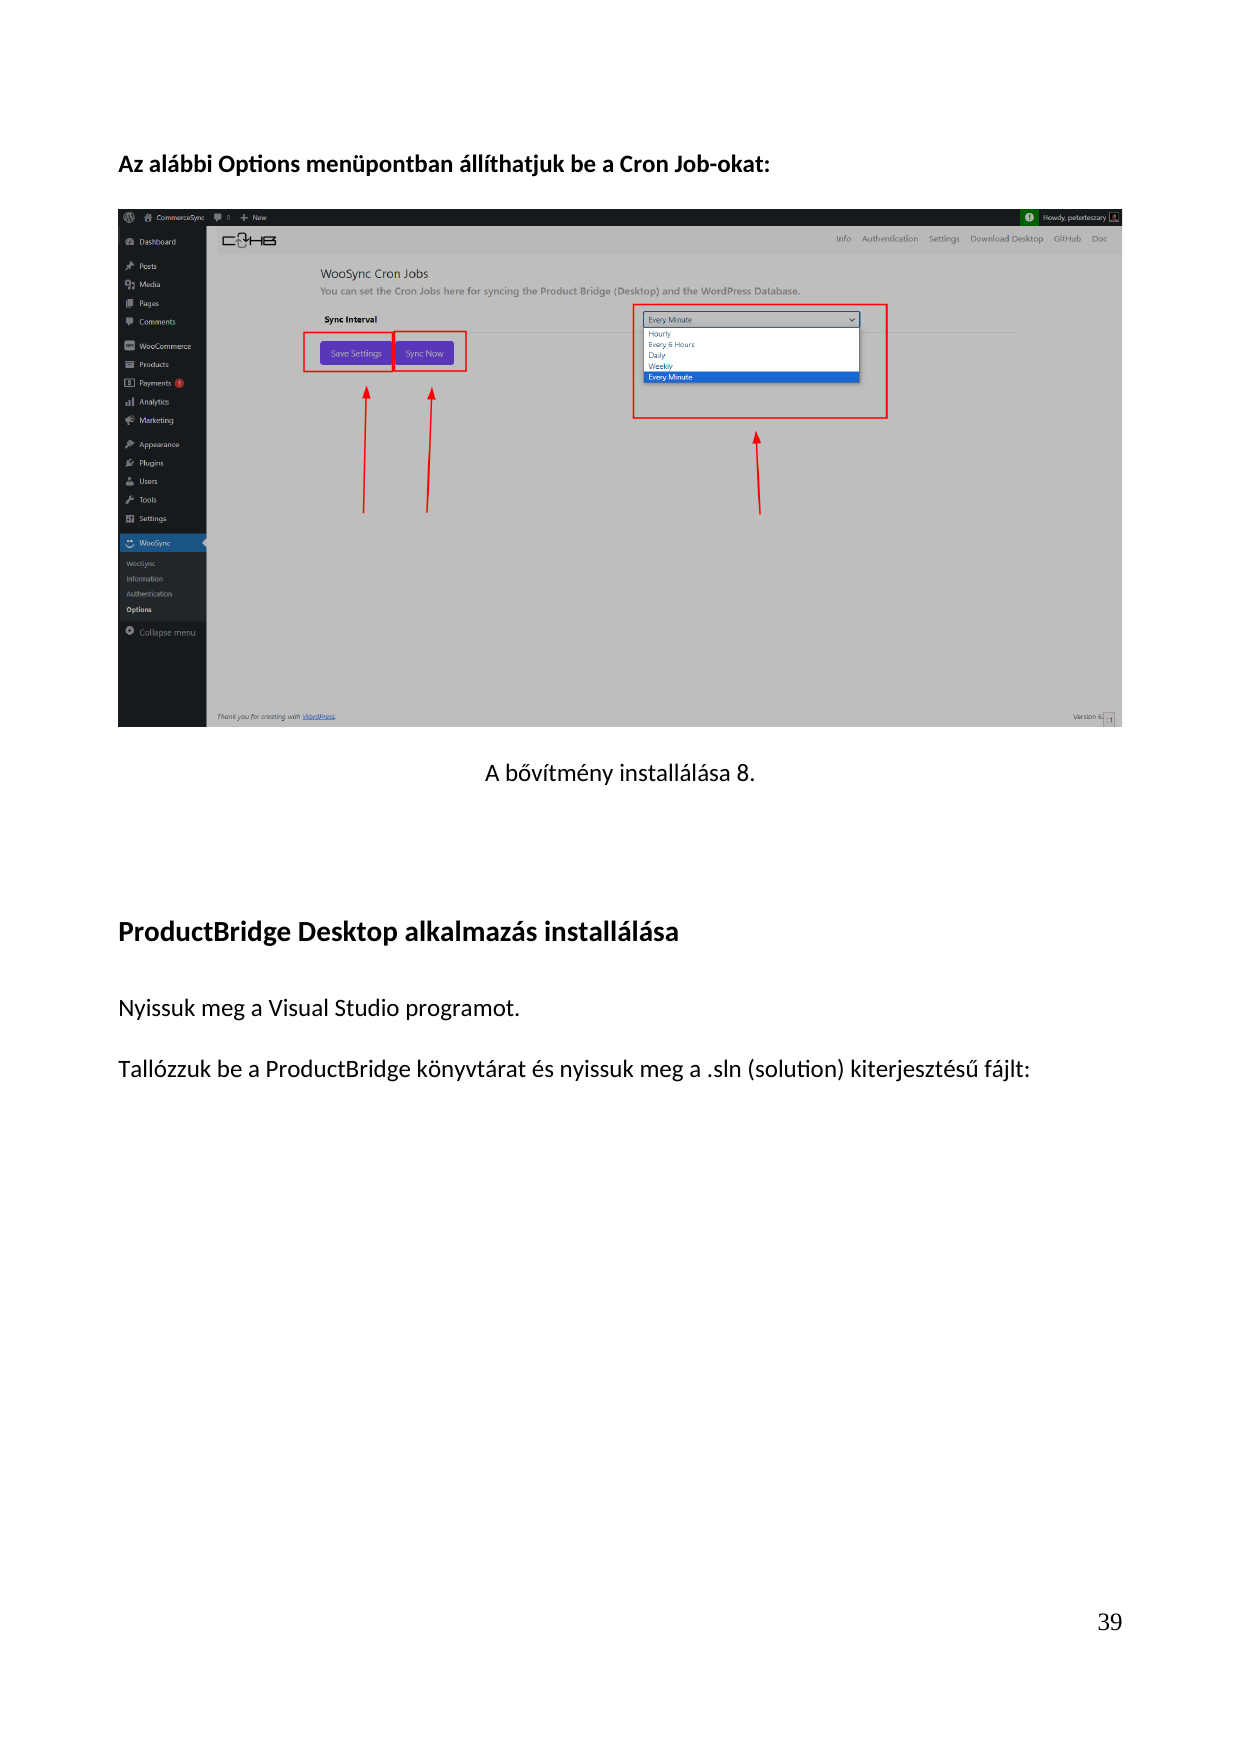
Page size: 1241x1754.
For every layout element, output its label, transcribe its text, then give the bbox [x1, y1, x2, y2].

text Tallózzuk be a ProductBridge könyvtárat és nyissuk meg a .sln (solution) kiterjesztésű fájlt: [118, 1053, 1122, 1083]
text A bővítmény installálása 8. [118, 757, 1122, 787]
subtitle ProductBridge Desktop alkalmazás installálása [118, 913, 1122, 949]
text Nyissuk meg a Visual Studio programot. [118, 992, 1122, 1022]
picture [118, 209, 1123, 727]
text Az alábbi Options menüpontban állíthatjuk be a Cron Job-okat: [118, 149, 1122, 179]
